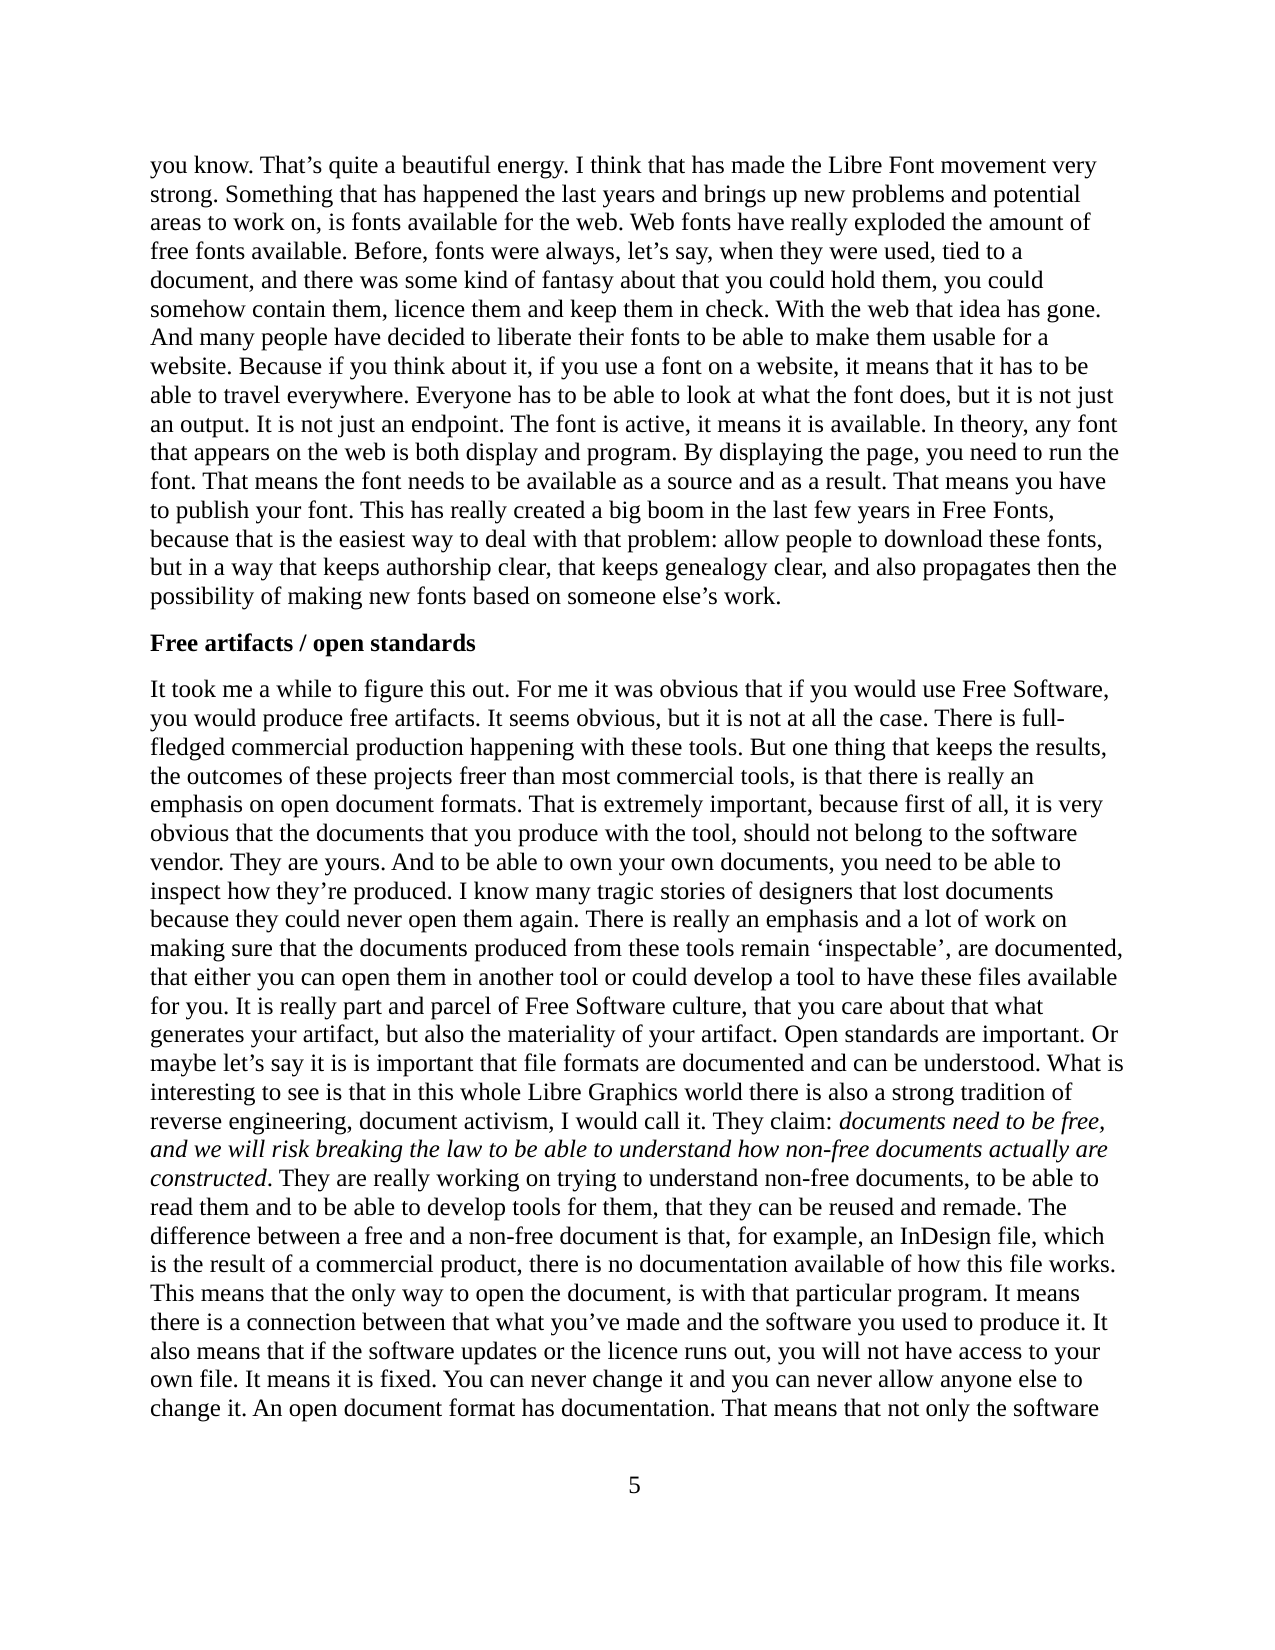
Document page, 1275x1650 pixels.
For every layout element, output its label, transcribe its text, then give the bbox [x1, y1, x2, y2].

text It took me a while to figure this out. For me it was obvious that if you would use Free Software, you would produce free artifacts. It seems obvious, but it is not at all the case. There is full-fledged commercial production happening with these tools. But one thing that keeps the results, the outcomes of these projects freer than most commercial tools, is that there is really an emphasis on open document formats. That is extremely important, because first of all, it is very obvious that the documents that you produce with the tool, should not belong to the software vendor. They are yours. And to be able to own your own documents, you need to be able to inspect how they’re produced. I know many tragic stories of designers that lost documents because they could never open them again. There is really an emphasis and a lot of work on making sure that the documents produced from these tools remain ‘inspectable’, are documented, that either you can open them in another tool or could develop a tool to have these files available for you. It is really part and parcel of Free Software culture, that you care about that what generates your artifact, but also the materiality of your artifact. Open standards are important. Or maybe let’s say it is is important that file formats are documented and can be understood. What is interesting to see is that in this whole Libre Graphics world there is also a strong tradition of reverse engineering, document activism, I would call it. They claim: documents need to be free, and we will risk breaking the law to be able to understand how non-free documents actually are constructed. They are really working on trying to understand non-free documents, to be able to read them and to be able to develop tools for them, that they can be reused and remade. The difference between a free and a non-free document is that, for example, an InDesign file, which is the result of a commercial product, there is no documentation available of how this file works. This means that the only way to open the document, is with that particular program. It means there is a connection between that what you’ve made and the software you used to produce it. It also means that if the software updates or the licence runs out, you will not have access to your own file. It means it is fixed. You can never change it and you can never allow anyone else to change it. An open document format has documentation. That means that not only the software [150, 674, 1125, 1422]
text Free artifacts / open standards [150, 628, 1125, 657]
text you know. That’s quite a beautiful energy. I think that has made the Libre Font movement very strong. Something that has happened the last years and brings up new problems and potential areas to work on, is fonts available for the web. Web fonts have really exploded the amount of free fonts available. Before, fonts were always, let’s say, when they were used, tied to a document, and there was some kind of fantasy about that you could hold them, you could somehow contain them, licence them and keep them in check. With the web that idea has gone. And many people have decided to liberate their fonts to be able to make them usable for a website. Because if you think about it, if you use a font on a website, it means that it has to be able to travel everywhere. Everyone has to be able to look at what the font does, but it is not just an output. It is not just an endpoint. The font is active, it means it is available. In theory, any font that appears on the web is both display and program. By displaying the page, you need to run the font. That means the font needs to be available as a source and as a result. That means you have to publish your font. This has really created a big boom in the last few years in Free Fonts, because that is the easiest way to deal with that problem: allow people to download these fonts, but in a way that keeps authorship clear, that keeps genealogy clear, and also propagates then the possibility of making new fonts based on someone else’s work. [150, 150, 1125, 610]
